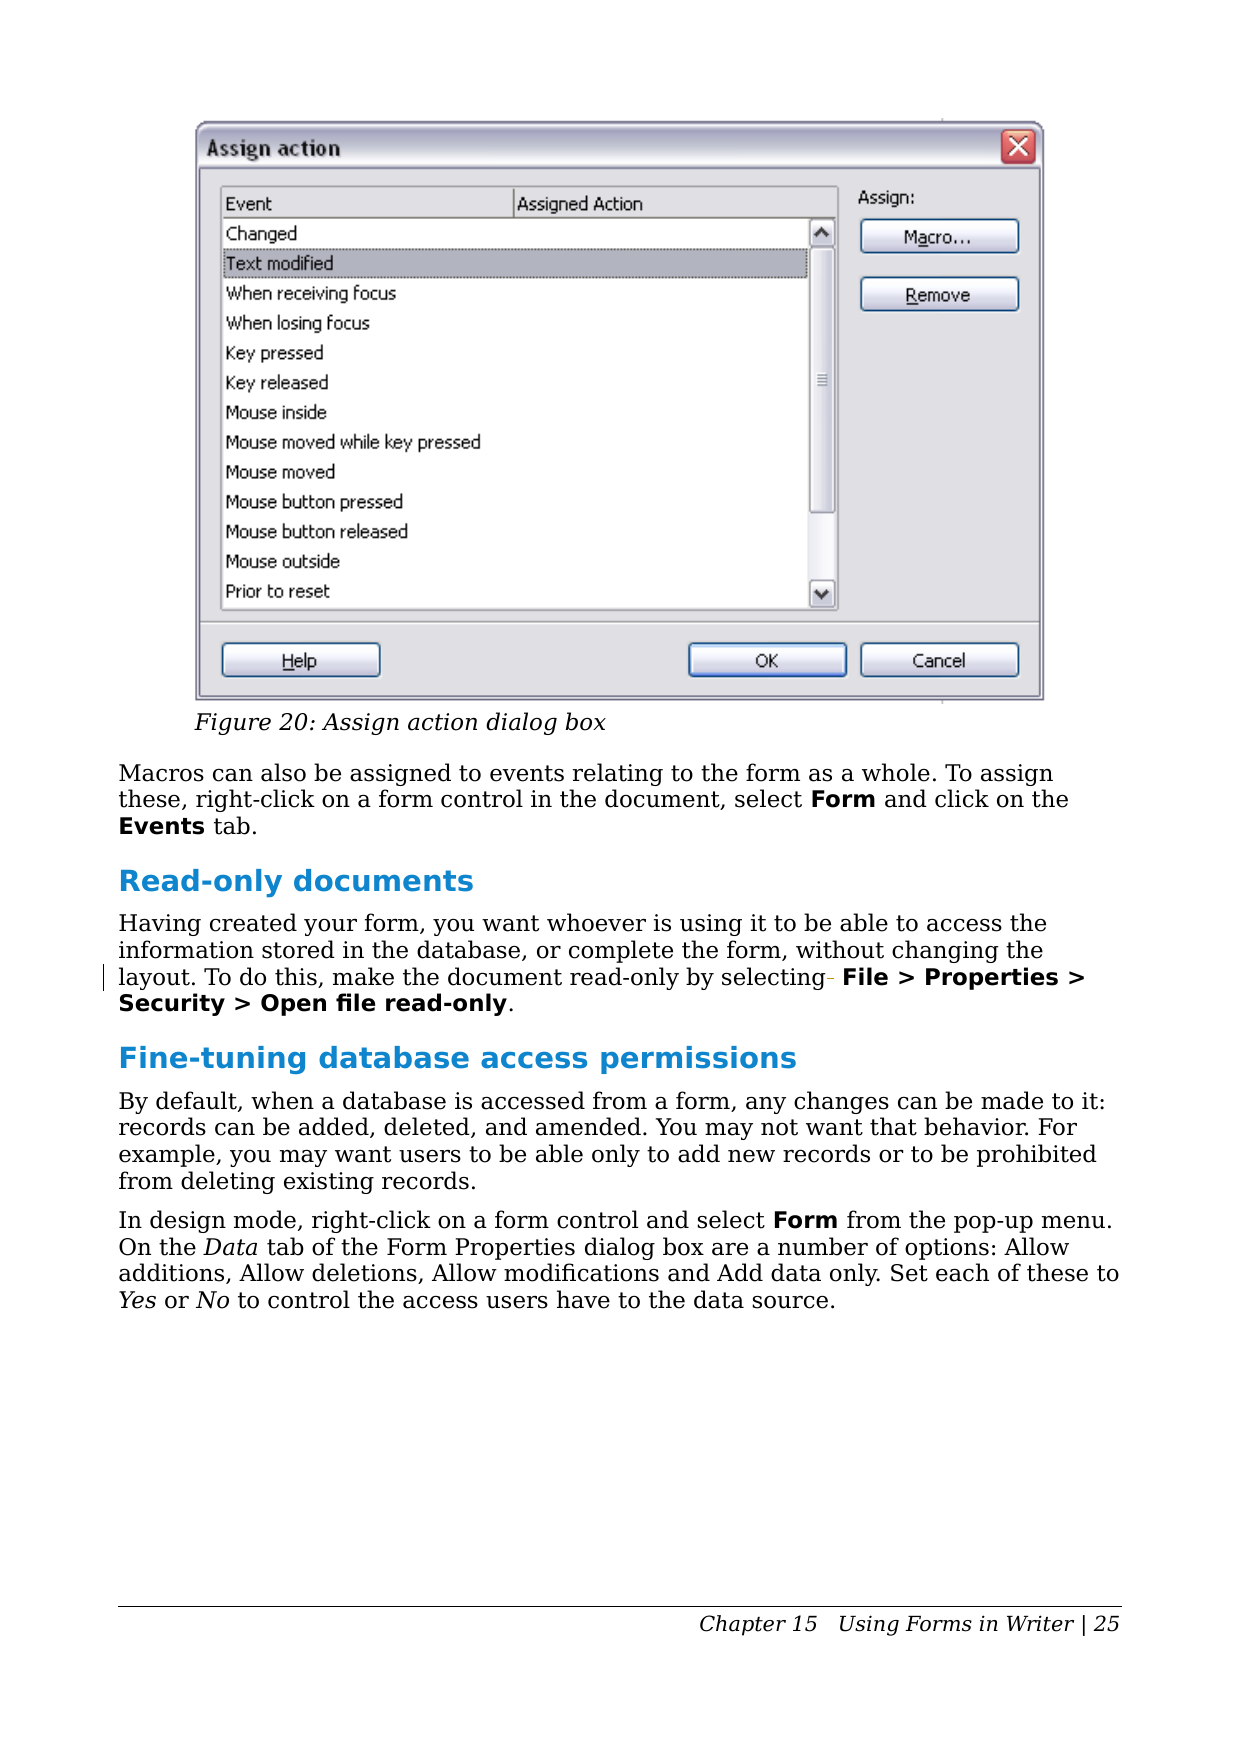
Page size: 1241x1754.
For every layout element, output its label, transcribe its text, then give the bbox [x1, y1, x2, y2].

text Figure 20: Assign action dialog box [194, 709, 1046, 736]
text In design mode, right-click on a form control and select Form from the pop-up menu. On the Data tab of the Form Properties dialog box are a number of options: Allow additions, Allow deletions, Allow modifications and Add data only. Set each of these to Yes or No to control the access users have to the data source. [118, 1207, 1122, 1314]
text By default, when a database is accessed from a form, any changes can be made to it: records can be added, deleted, and amended. You may not want that behavior. For example, you may want users to be able only to add new records or to be prohibited from deleting existing records. [118, 1088, 1122, 1194]
subtitle Read-only documents [118, 864, 1122, 898]
text Macros can also be assigned to events relating to the form as a whole. To assign these, right-click on a form control in the document, select Form and click on the Events tab. [118, 760, 1122, 840]
text Having created your form, you want whoever is using it to be able to access the information stored in the database, or complete the form, without changing the layout. To do this, make the document read-only by selecting File > Properties > Security > Open file read-only. [118, 911, 1122, 1017]
subtitle Fine-tuning database access permissions [118, 1041, 1122, 1075]
picture [194, 118, 1046, 704]
